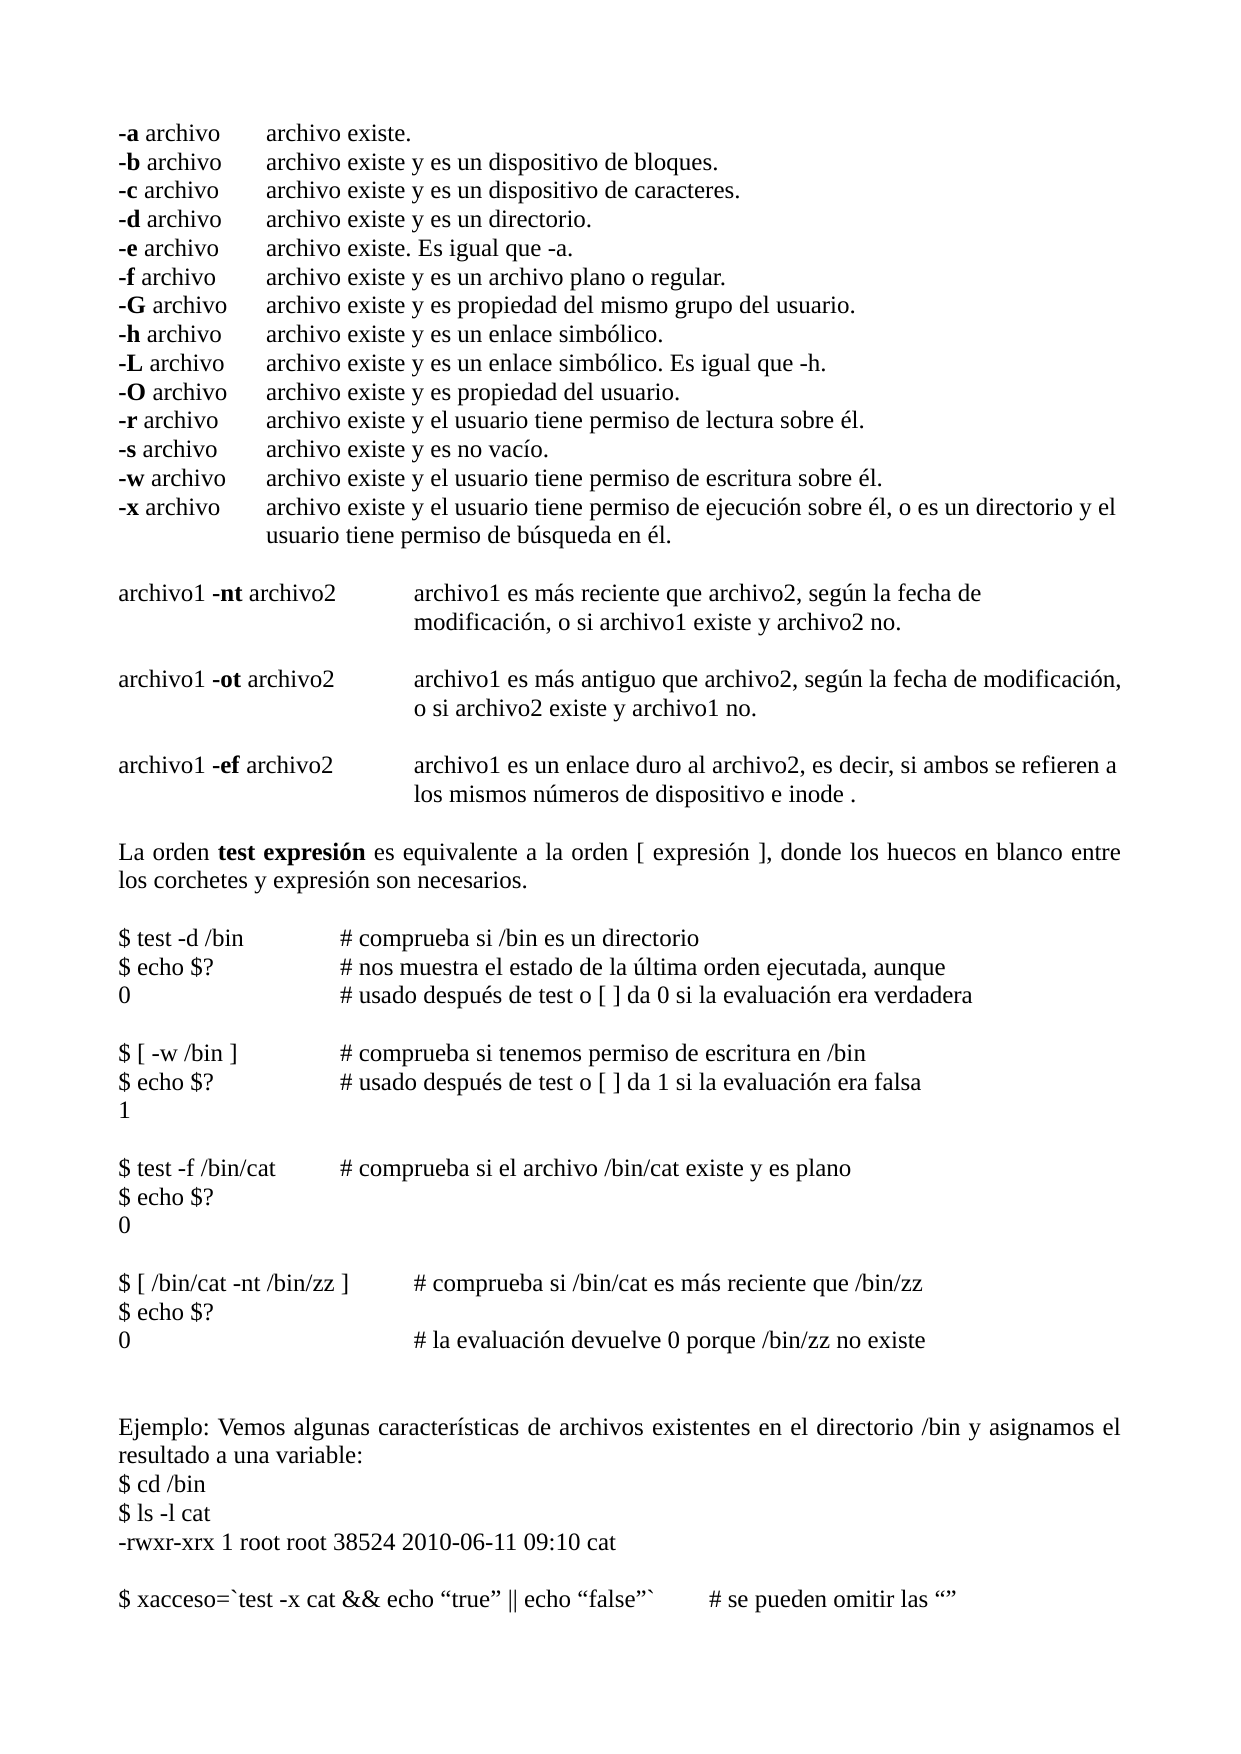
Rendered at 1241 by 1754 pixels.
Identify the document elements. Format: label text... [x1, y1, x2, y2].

text -O archivo archivo existe y es propiedad del usuario. [118, 377, 1122, 406]
text $ cd /bin [118, 1469, 1122, 1498]
text archivo1 -ot archivo2 archivo1 es más antiguo que archivo2, según la fecha de modificación, [118, 664, 1122, 693]
text $ echo $? [118, 1297, 1122, 1326]
text -rwxr-xrx 1 root root 38524 2010-06-11 09:10 cat [118, 1527, 1122, 1556]
text o si archivo2 existe y archivo1 no. [118, 693, 1122, 722]
text -c archivo archivo existe y es un dispositivo de caracteres. [118, 176, 1122, 204]
text -r archivo archivo existe y el usuario tiene permiso de lectura sobre él. [118, 406, 1122, 434]
text -s archivo archivo existe y es no vacío. [118, 434, 1122, 463]
text -d archivo archivo existe y es un directorio. [118, 204, 1122, 233]
text 0 # usado después de test o [ ] da 0 si la evaluación era verdadera [118, 981, 1122, 1009]
text 0 [118, 1211, 1122, 1239]
text $ echo $? [118, 1182, 1122, 1211]
text archivo1 -nt archivo2 archivo1 es más reciente que archivo2, según la fecha de modificación, o si archivo1 existe y archivo2 no. [118, 578, 1122, 636]
text $ echo $? # nos muestra el estado de la última orden ejecutada, aunque [118, 952, 1122, 981]
text 1 [118, 1096, 1122, 1124]
text -x archivo archivo existe y el usuario tiene permiso de ejecución sobre él, o es un directorio y el [118, 492, 1122, 521]
text archivo1 -ef archivo2 archivo1 es un enlace duro al archivo2, es decir, si ambos se refieren a [118, 751, 1122, 779]
text -e archivo archivo existe. Es igual que -a. [118, 233, 1122, 262]
text usuario tiene permiso de búsqueda en él. [118, 521, 1122, 549]
text $ test -f /bin/cat # comprueba si el archivo /bin/cat existe y es plano [118, 1153, 1122, 1182]
text $ echo $? # usado después de test o [ ] da 1 si la evaluación era falsa [118, 1067, 1122, 1096]
text -f archivo archivo existe y es un archivo plano o regular. [118, 262, 1122, 291]
text -b archivo archivo existe y es un dispositivo de bloques. [118, 147, 1122, 176]
text Ejemplo: Vemos algunas características de archivos existentes en el directorio /bin y asignamos el resultado a una variable: [118, 1412, 1122, 1469]
text -a archivo archivo existe. [118, 118, 1122, 147]
text La orden test expresión es equivalente a la orden [ expresión ], donde los huecos en blanco entre los corchetes y expresión son necesarios. [118, 837, 1122, 894]
text $ ls -l cat [118, 1498, 1122, 1527]
text $ [ /bin/cat -nt /bin/zz ] # comprueba si /bin/cat es más reciente que /bin/zz [118, 1268, 1122, 1297]
text -h archivo archivo existe y es un enlace simbólico. [118, 319, 1122, 348]
text los mismos números de dispositivo e inode . [118, 779, 1122, 808]
text -w archivo archivo existe y el usuario tiene permiso de escritura sobre él. [118, 463, 1122, 492]
text $ test -d /bin # comprueba si /bin es un directorio [118, 923, 1122, 952]
text 0 # la evaluación devuelve 0 porque /bin/zz no existe [118, 1326, 1122, 1354]
text -G archivo archivo existe y es propiedad del mismo grupo del usuario. [118, 291, 1122, 319]
text $ xacceso=`test -x cat && echo “true” || echo “false”` # se pueden omitir las “” [118, 1584, 1122, 1613]
text -L archivo archivo existe y es un enlace simbólico. Es igual que -h. [118, 348, 1122, 377]
text $ [ -w /bin ] # comprueba si tenemos permiso de escritura en /bin [118, 1038, 1122, 1067]
